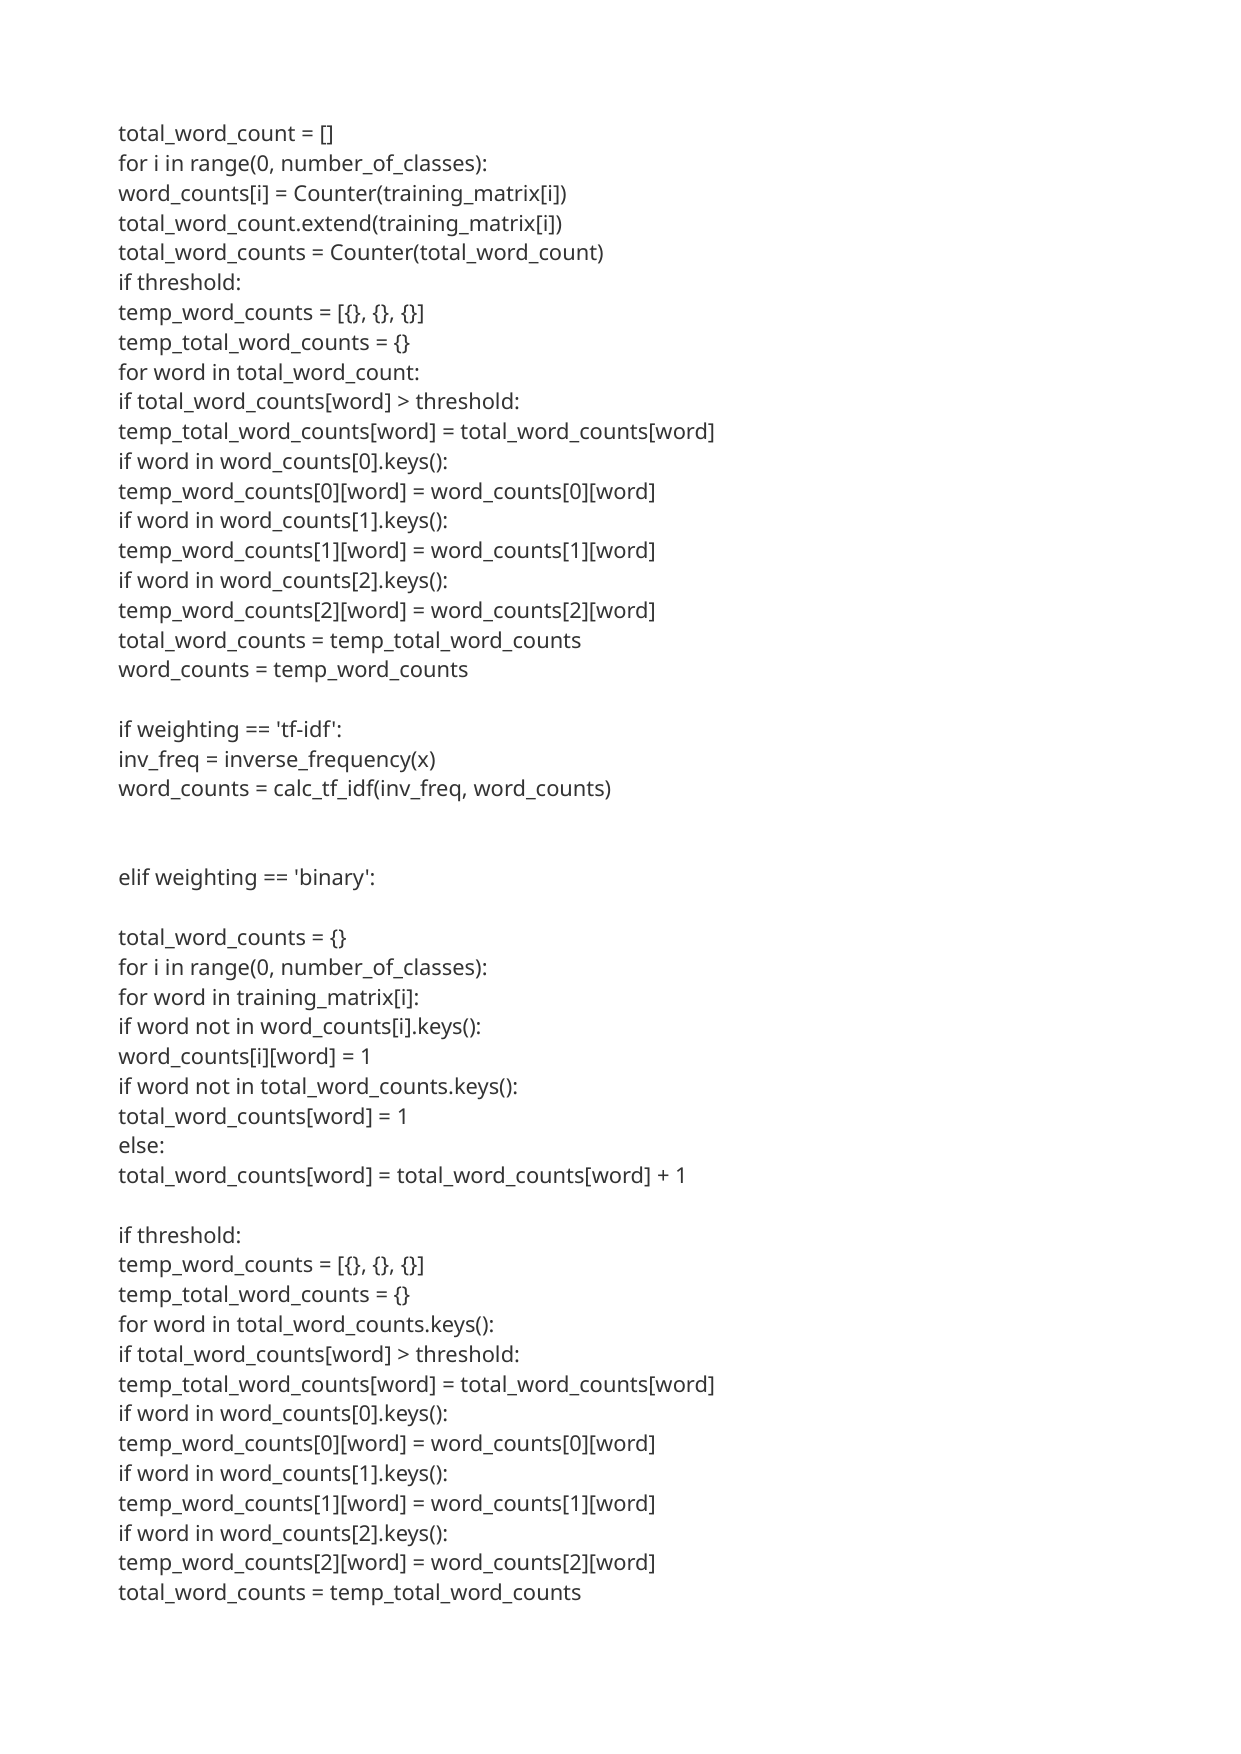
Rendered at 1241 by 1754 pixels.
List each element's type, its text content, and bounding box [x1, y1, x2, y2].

text word_counts = temp_word_counts [118, 654, 1122, 684]
text if total_word_counts[word] > threshold: [118, 386, 1122, 416]
text if word not in word_counts[i].keys(): [118, 1011, 1122, 1041]
text total_word_count = [] [118, 118, 1122, 148]
text total_word_counts[word] = total_word_counts[word] + 1 [118, 1160, 1122, 1190]
text temp_word_counts[2][word] = word_counts[2][word] [118, 595, 1122, 624]
text temp_word_counts[1][word] = word_counts[1][word] [118, 535, 1122, 565]
text total_word_counts[word] = 1 [118, 1101, 1122, 1130]
text for i in range(0, number_of_classes): [118, 148, 1122, 178]
text total_word_counts = temp_total_word_counts [118, 1577, 1122, 1607]
text else: [118, 1130, 1122, 1160]
text temp_total_word_counts = {} [118, 1279, 1122, 1309]
text if total_word_counts[word] > threshold: [118, 1339, 1122, 1369]
text total_word_count.extend(training_matrix[i]) [118, 207, 1122, 237]
text elif weighting == 'binary': [118, 862, 1122, 892]
text temp_total_word_counts = {} [118, 327, 1122, 356]
text word_counts[i][word] = 1 [118, 1041, 1122, 1071]
text if word in word_counts[0].keys(): [118, 446, 1122, 476]
text for word in training_matrix[i]: [118, 981, 1122, 1011]
text total_word_counts = Counter(total_word_count) [118, 237, 1122, 267]
text word_counts[i] = Counter(training_matrix[i]) [118, 178, 1122, 207]
text for word in total_word_count: [118, 356, 1122, 386]
text if word not in total_word_counts.keys(): [118, 1071, 1122, 1101]
text if threshold: [118, 1220, 1122, 1249]
text temp_total_word_counts[word] = total_word_counts[word] [118, 416, 1122, 446]
text temp_total_word_counts[word] = total_word_counts[word] [118, 1369, 1122, 1398]
text if threshold: [118, 267, 1122, 297]
text word_counts = calc_tf_idf(inv_freq, word_counts) [118, 773, 1122, 803]
text total_word_counts = {} [118, 922, 1122, 952]
text temp_word_counts[2][word] = word_counts[2][word] [118, 1547, 1122, 1577]
text if word in word_counts[1].keys(): [118, 505, 1122, 535]
text if word in word_counts[2].keys(): [118, 1518, 1122, 1547]
text if word in word_counts[0].keys(): [118, 1398, 1122, 1428]
text total_word_counts = temp_total_word_counts [118, 624, 1122, 654]
text inv_freq = inverse_frequency(x) [118, 744, 1122, 773]
text temp_word_counts[0][word] = word_counts[0][word] [118, 1428, 1122, 1458]
text temp_word_counts = [{}, {}, {}] [118, 297, 1122, 327]
text if word in word_counts[1].keys(): [118, 1458, 1122, 1488]
text if weighting == 'tf-idf': [118, 714, 1122, 744]
text for i in range(0, number_of_classes): [118, 952, 1122, 981]
text temp_word_counts[1][word] = word_counts[1][word] [118, 1488, 1122, 1518]
text for word in total_word_counts.keys(): [118, 1309, 1122, 1339]
text if word in word_counts[2].keys(): [118, 565, 1122, 595]
text temp_word_counts[0][word] = word_counts[0][word] [118, 476, 1122, 505]
text temp_word_counts = [{}, {}, {}] [118, 1249, 1122, 1279]
